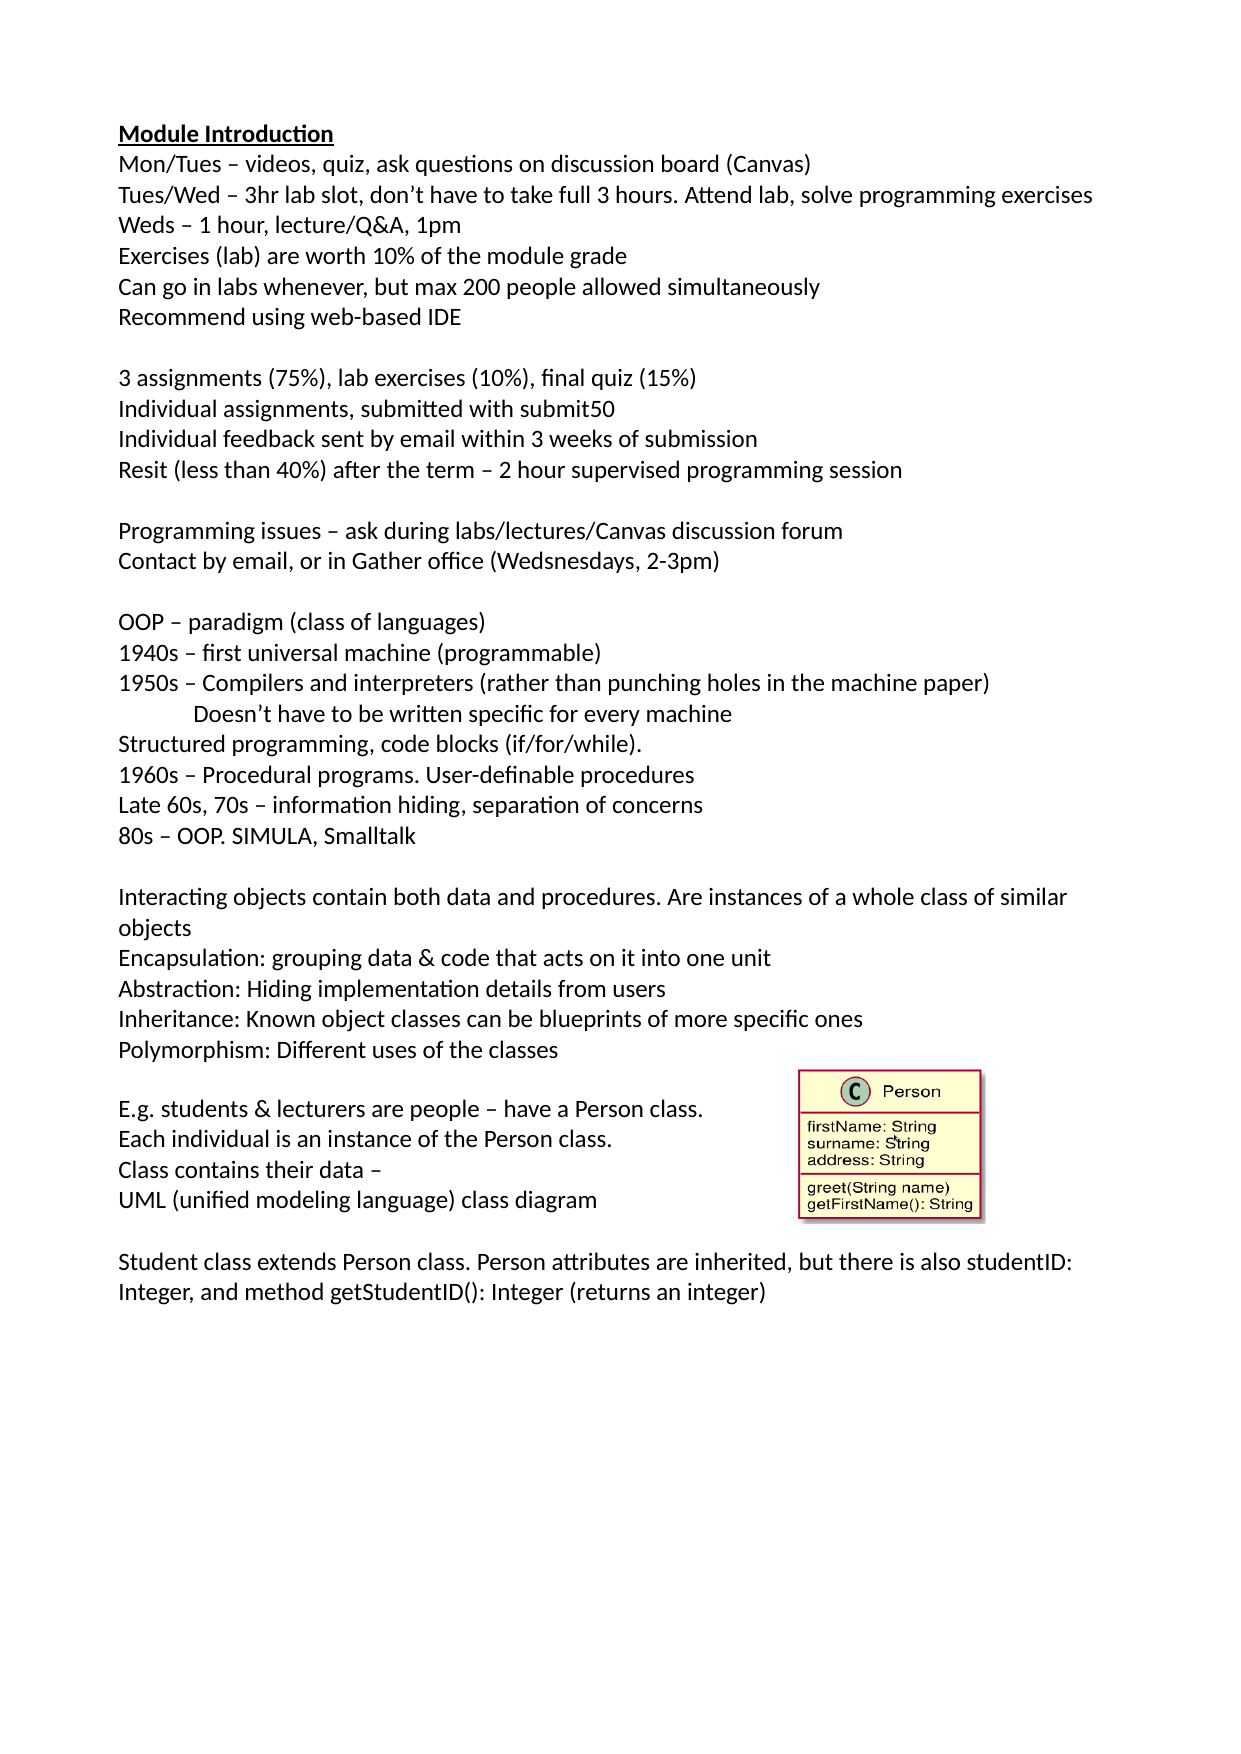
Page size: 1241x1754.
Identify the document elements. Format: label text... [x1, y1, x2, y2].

text Student class extends Person class. Person attributes are inherited, but there is also studentID: Integer, and method getStudentID(): Integer (returns an integer) [118, 1246, 1122, 1307]
text 3 assignments (75%), lab exercises (10%), final quiz (15%) [118, 362, 1122, 393]
text Individual assignments, submitted with submit50 [118, 393, 1122, 423]
text Tues/Wed – 3hr lab slot, don’t have to take full 3 hours. Attend lab, solve programming exercises [118, 179, 1122, 210]
text Contact by email, or in Gather office (Wedsnesdays, 2-3pm) [118, 545, 1122, 576]
text [986, 1123, 1122, 1154]
text Exercises (lab) are worth 10% of the module grade [118, 240, 1122, 271]
text 80s – OOP. SIMULA, Smalltalk [118, 820, 1122, 851]
text Resit (less than 40%) after the term – 2 hour supervised programming session [118, 454, 1122, 484]
text [986, 1154, 1122, 1184]
text OOP – paradigm (class of languages) [118, 606, 1122, 637]
text 1950s – Compilers and interpreters (rather than punching holes in the machine paper) [118, 667, 1122, 698]
text Mon/Tues – videos, quiz, ask questions on discussion board (Canvas) [118, 149, 1122, 179]
text Weds – 1 hour, lecture/Q&A, 1pm [118, 210, 1122, 240]
text Abstraction: Hiding implementation details from users [118, 973, 1122, 1003]
text Encapsulation: grouping data & code that acts on it into one unit [118, 942, 1122, 973]
text 1960s – Procedural programs. User-definable procedures [118, 759, 1122, 789]
text Module Introduction [118, 118, 1122, 149]
text Late 60s, 70s – information hiding, separation of concerns [118, 789, 1122, 820]
text Structured programming, code blocks (if/for/while). [118, 728, 1122, 759]
text Polymorphism: Different uses of the classes [118, 1034, 1122, 1064]
text E.g. students & lecturers are people – have a Person class. [118, 1093, 793, 1123]
text Each individual is an instance of the Person class. [118, 1123, 793, 1154]
text [986, 1093, 1122, 1123]
text Doesn’t have to be written specific for every machine [118, 698, 1122, 728]
text Inheritance: Known object classes can be blueprints of more specific ones [118, 1003, 1122, 1034]
text Class contains their data – [118, 1154, 793, 1184]
text Interacting objects contain both data and procedures. Are instances of a whole class of similar objects [118, 881, 1122, 942]
text Recommend using web-based IDE [118, 301, 1122, 332]
text Can go in labs whenever, but max 200 people allowed simultaneously [118, 271, 1122, 301]
text Programming issues – ask during labs/lectures/Canvas discussion forum [118, 515, 1122, 545]
text UML (unified modeling language) class diagram [118, 1184, 793, 1215]
text 1940s – first universal machine (programmable) [118, 637, 1122, 667]
text Individual feedback sent by email within 3 weeks of submission [118, 423, 1122, 454]
text [986, 1184, 1122, 1215]
